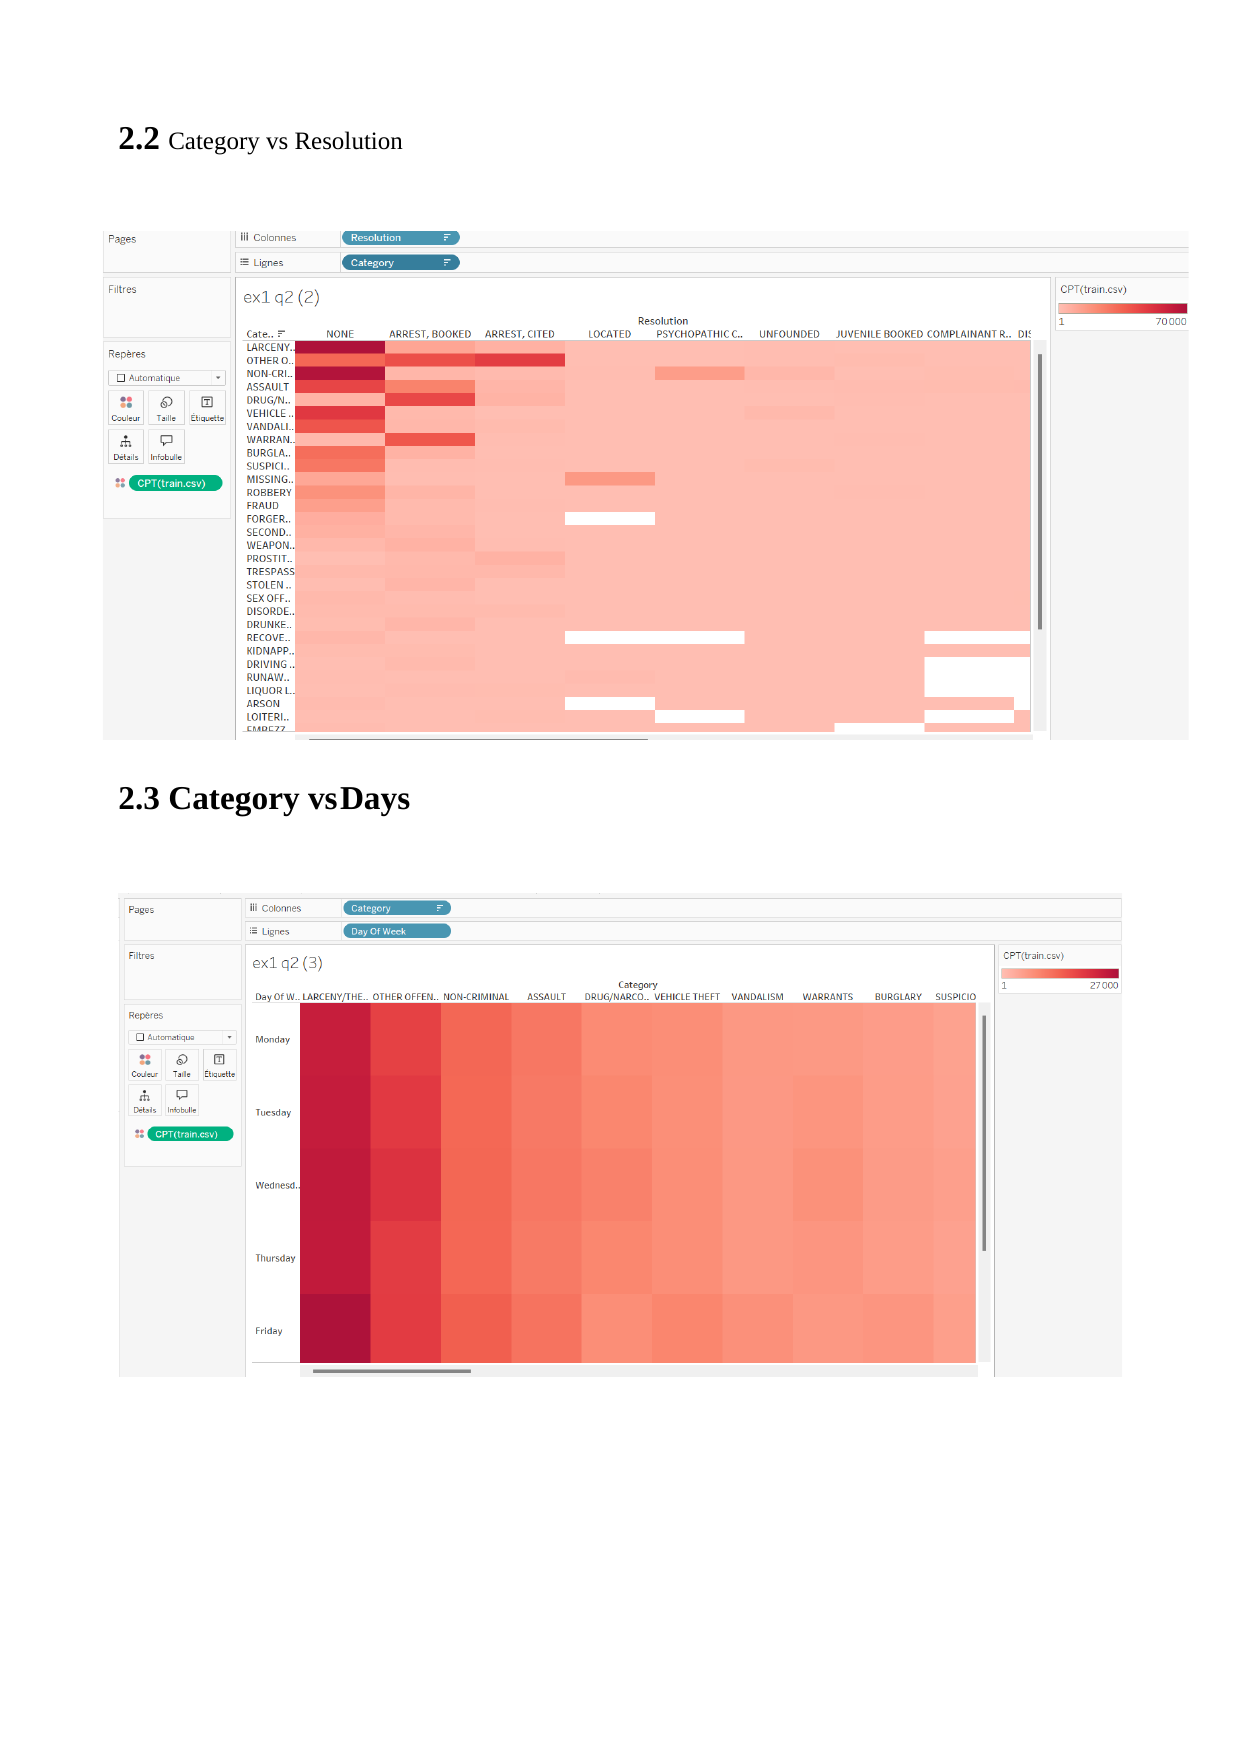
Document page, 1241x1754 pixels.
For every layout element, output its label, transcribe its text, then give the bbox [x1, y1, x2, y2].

text 2.3 Category vs Days [118, 778, 1122, 817]
text 2.2 Category vs Resolution [118, 118, 1122, 156]
picture [118, 893, 1123, 1377]
picture [102, 231, 1189, 740]
